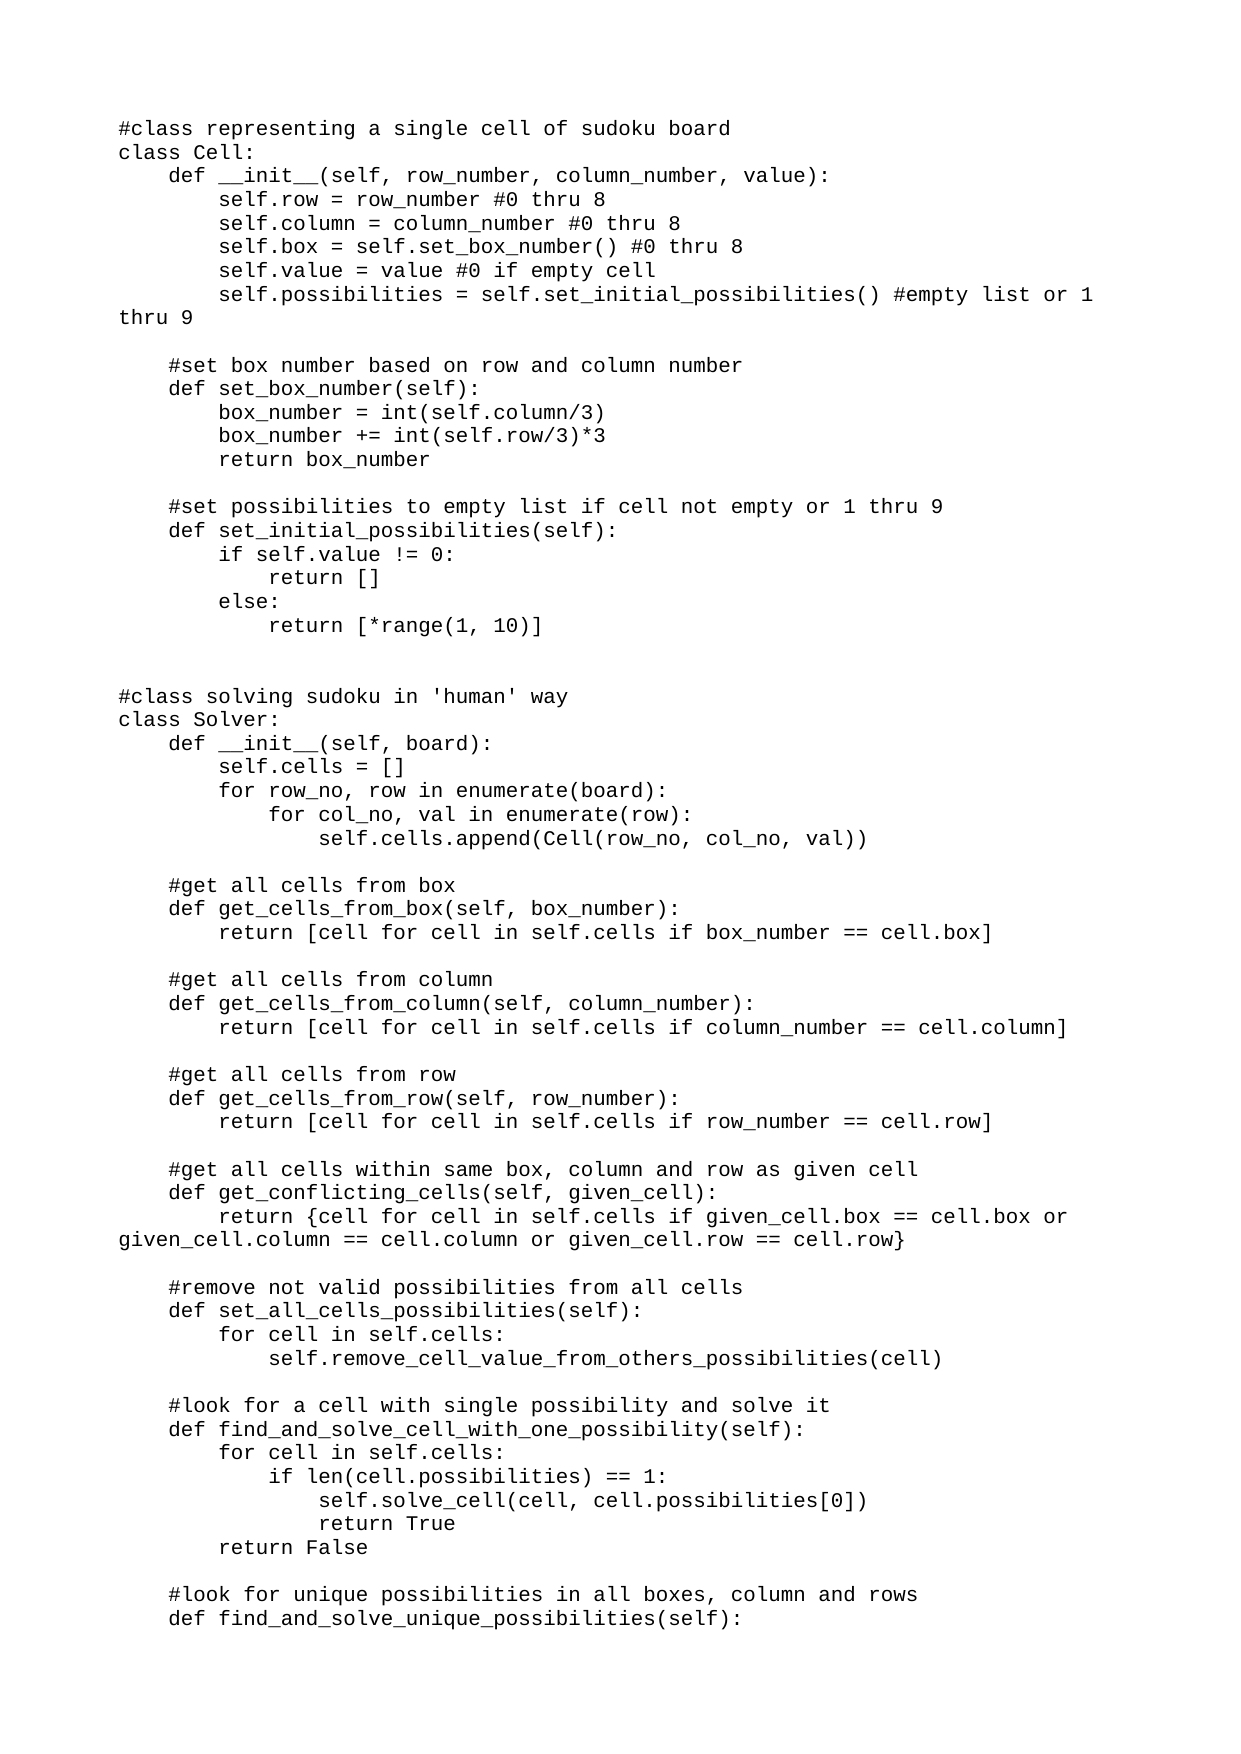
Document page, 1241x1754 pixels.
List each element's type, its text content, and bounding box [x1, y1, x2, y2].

text #set possibilities to empty list if cell not empty or 1 thru 9 [118, 496, 1122, 520]
text def __init__(self, row_number, column_number, value): [118, 165, 1122, 189]
text def set_box_number(self): [118, 378, 1122, 402]
text #class representing a single cell of sudoku board [118, 118, 1122, 142]
text return box_number [118, 449, 1122, 473]
text self.column = column_number #0 thru 8 [118, 213, 1122, 236]
text if self.value != 0: [118, 544, 1122, 567]
text def find_and_solve_cell_with_one_possibility(self): [118, 1419, 1122, 1442]
text return [] [118, 567, 1122, 591]
text #look for a cell with single possibility and solve it [118, 1395, 1122, 1419]
text #get all cells from column [118, 969, 1122, 993]
text return False [118, 1537, 1122, 1561]
text def set_all_cells_possibilities(self): [118, 1300, 1122, 1324]
text self.solve_cell(cell, cell.possibilities[0]) [118, 1489, 1122, 1513]
text return [cell for cell in self.cells if box_number == cell.box] [118, 922, 1122, 946]
text self.value = value #0 if empty cell [118, 260, 1122, 284]
text def set_initial_possibilities(self): [118, 520, 1122, 544]
text def get_cells_from_box(self, box_number): [118, 898, 1122, 922]
text for cell in self.cells: [118, 1324, 1122, 1348]
text def find_and_solve_unique_possibilities(self): [118, 1608, 1122, 1631]
text def __init__(self, board): [118, 733, 1122, 757]
text else: [118, 591, 1122, 615]
text class Solver: [118, 709, 1122, 733]
text def get_cells_from_row(self, row_number): [118, 1088, 1122, 1111]
text #get all cells within same box, column and row as given cell [118, 1158, 1122, 1182]
text return {cell for cell in self.cells if given_cell.box == cell.box or given_cell.column == cell.column or given_cell.row == cell.row} [118, 1206, 1122, 1253]
text def get_cells_from_column(self, column_number): [118, 993, 1122, 1017]
text #get all cells from row [118, 1064, 1122, 1088]
text self.remove_cell_value_from_others_possibilities(cell) [118, 1348, 1122, 1371]
text for col_no, val in enumerate(row): [118, 804, 1122, 827]
text return [cell for cell in self.cells if column_number == cell.column] [118, 1017, 1122, 1040]
text self.possibilities = self.set_initial_possibilities() #empty list or 1 thru 9 [118, 284, 1122, 331]
text #look for unique possibilities in all boxes, column and rows [118, 1584, 1122, 1608]
text #remove not valid possibilities from all cells [118, 1277, 1122, 1300]
text return [cell for cell in self.cells if row_number == cell.row] [118, 1111, 1122, 1135]
text #get all cells from box [118, 875, 1122, 898]
text return [*range(1, 10)] [118, 615, 1122, 638]
text if len(cell.possibilities) == 1: [118, 1466, 1122, 1489]
text self.cells.append(Cell(row_no, col_no, val)) [118, 827, 1122, 851]
text for cell in self.cells: [118, 1442, 1122, 1466]
text for row_no, row in enumerate(board): [118, 780, 1122, 804]
text self.box = self.set_box_number() #0 thru 8 [118, 236, 1122, 260]
text def get_conflicting_cells(self, given_cell): [118, 1182, 1122, 1206]
text #class solving sudoku in 'human' way [118, 686, 1122, 709]
text box_number += int(self.row/3)*3 [118, 426, 1122, 449]
text box_number = int(self.column/3) [118, 402, 1122, 426]
text self.row = row_number #0 thru 8 [118, 189, 1122, 213]
text self.cells = [] [118, 757, 1122, 780]
text class Cell: [118, 142, 1122, 165]
text return True [118, 1513, 1122, 1537]
text #set box number based on row and column number [118, 354, 1122, 378]
